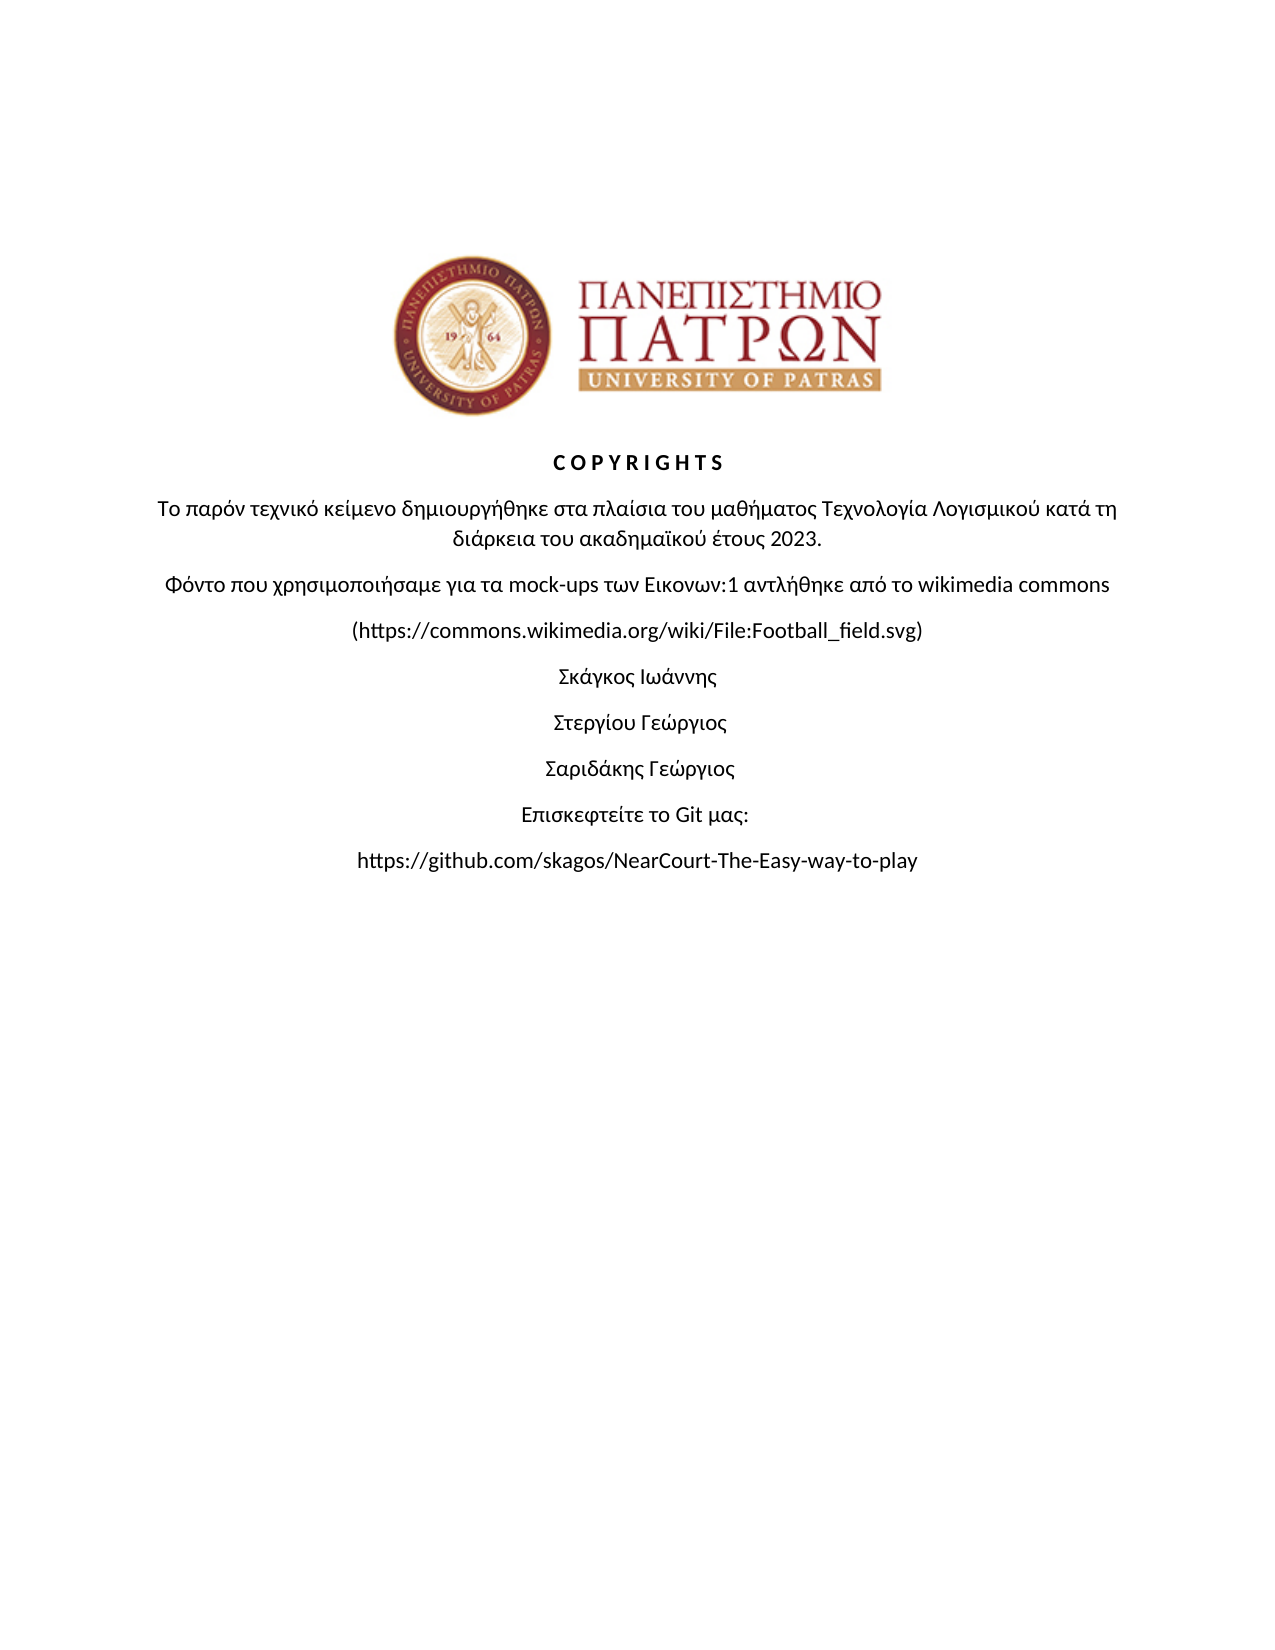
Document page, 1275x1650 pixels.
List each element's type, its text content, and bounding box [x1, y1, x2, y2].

text Φόντο που χρησιμοποιήσαμε για τα mock-ups των Εικονων:1 αντλήθηκε από το wikimedia commons [150, 570, 1125, 598]
text Σκάγκος Ιωάννης [150, 662, 1125, 690]
text Σαριδάκης Γεώργιος [150, 754, 1125, 782]
text https://github.com/skagos/NearCourt-The-Easy-way-to-play [150, 846, 1125, 874]
text Το παρόν τεχνικό κείμενο δημιουργήθηκε στα πλαίσια του μαθήματος Τεχνολογία Λογισμικού κατά τη διάρκεια του ακαδημαϊκού έτους 2023. [150, 494, 1125, 552]
text Επισκεφτείτε το Git μας: [150, 800, 1125, 828]
text (https://commons.wikimedia.org/wiki/File:Football_field.svg) [150, 616, 1125, 644]
text C O P Y R I G H T S [150, 448, 1125, 476]
text Στεργίου Γεώργιος [150, 708, 1125, 736]
